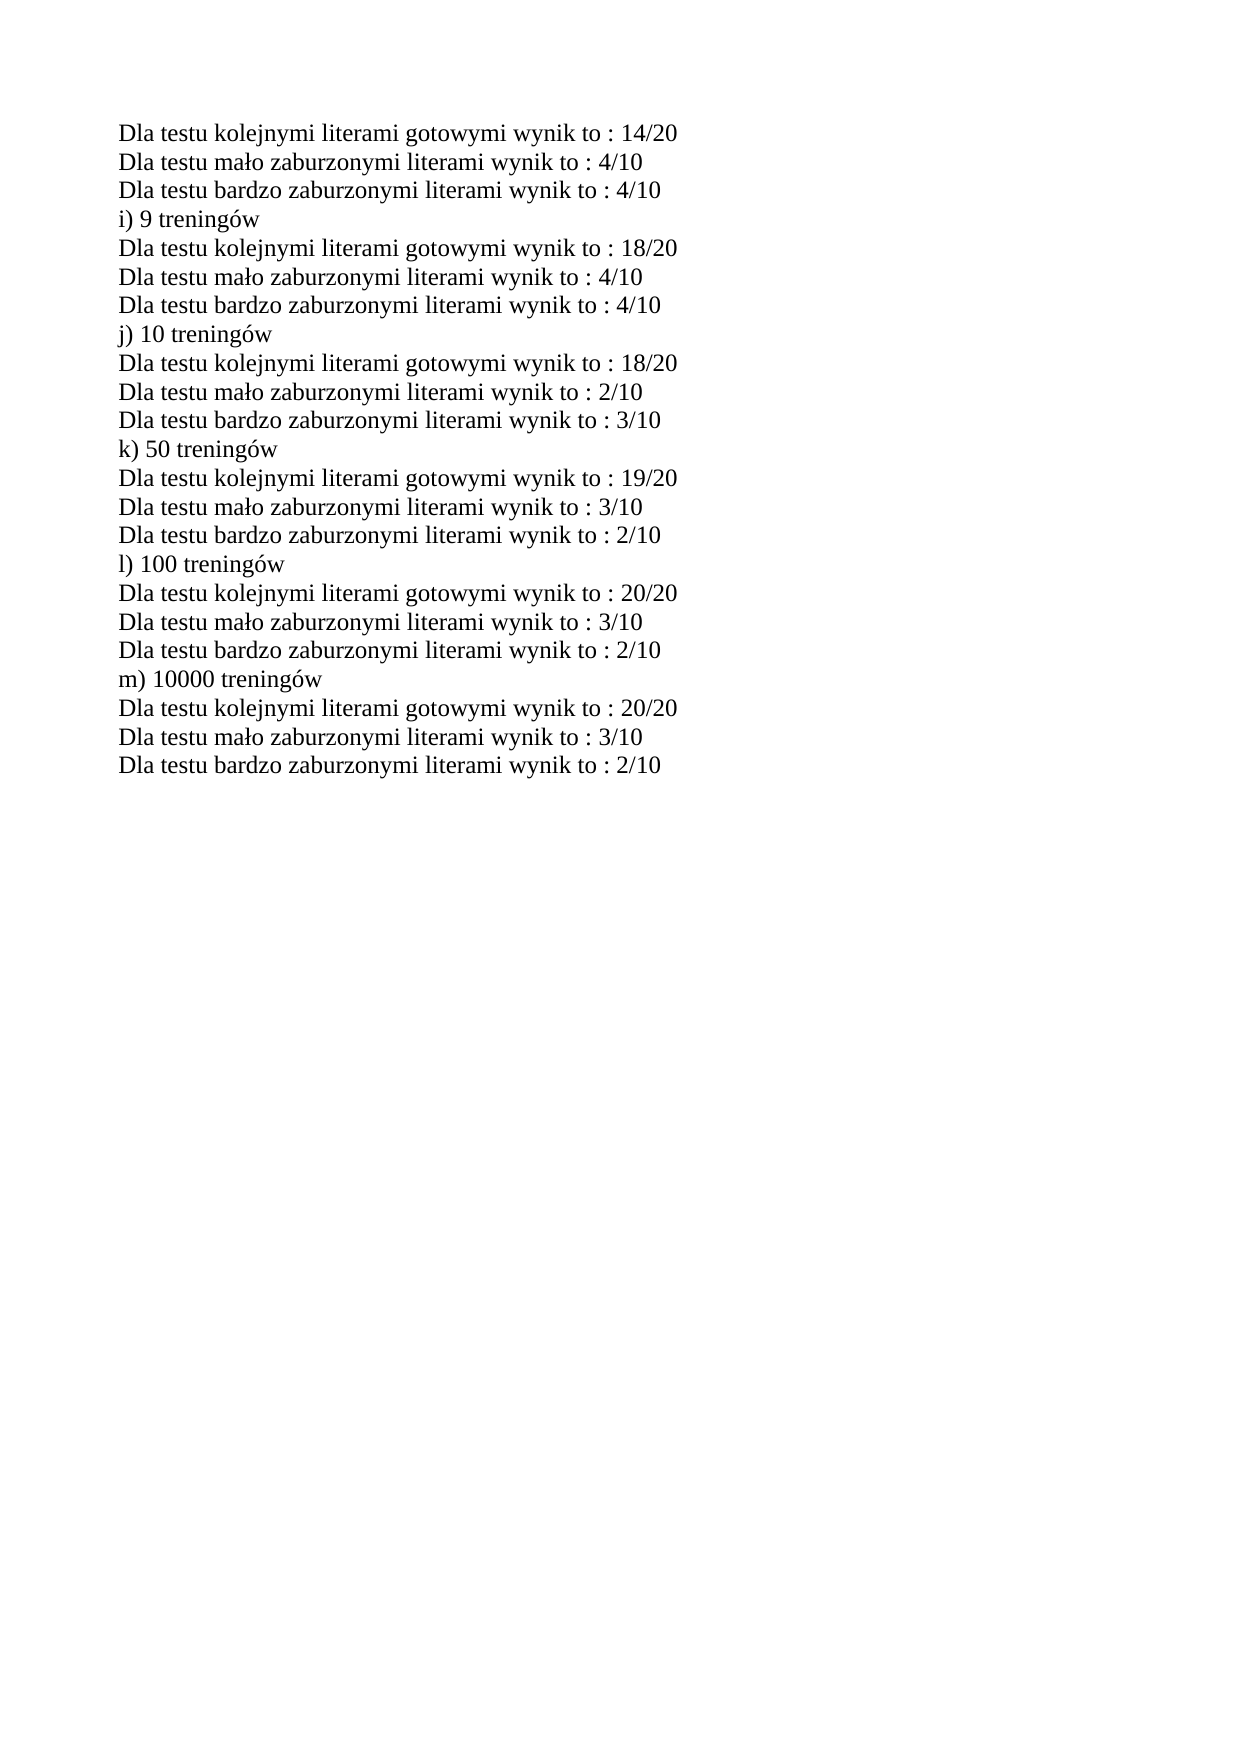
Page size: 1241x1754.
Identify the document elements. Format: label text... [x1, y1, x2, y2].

text Dla testu mało zaburzonymi literami wynik to : 4/10 [118, 262, 1122, 291]
text i) 9 treningów [118, 204, 1122, 233]
text Dla testu mało zaburzonymi literami wynik to : 3/10 [118, 492, 1122, 521]
text Dla testu kolejnymi literami gotowymi wynik to : 18/20 [118, 348, 1122, 377]
text k) 50 treningów [118, 434, 1122, 463]
text Dla testu kolejnymi literami gotowymi wynik to : 19/20 [118, 463, 1122, 492]
text Dla testu bardzo zaburzonymi literami wynik to : 4/10 [118, 291, 1122, 319]
text Dla testu bardzo zaburzonymi literami wynik to : 2/10 [118, 636, 1122, 664]
text Dla testu kolejnymi literami gotowymi wynik to : 20/20 [118, 578, 1122, 607]
text Dla testu bardzo zaburzonymi literami wynik to : 2/10 [118, 521, 1122, 549]
text Dla testu mało zaburzonymi literami wynik to : 4/10 [118, 147, 1122, 176]
text j) 10 treningów [118, 319, 1122, 348]
text Dla testu kolejnymi literami gotowymi wynik to : 20/20 [118, 693, 1122, 722]
text Dla testu mało zaburzonymi literami wynik to : 3/10 [118, 722, 1122, 751]
text Dla testu kolejnymi literami gotowymi wynik to : 14/20 [118, 118, 1122, 147]
text Dla testu bardzo zaburzonymi literami wynik to : 2/10 [118, 751, 1122, 779]
text l) 100 treningów [118, 549, 1122, 578]
text Dla testu kolejnymi literami gotowymi wynik to : 18/20 [118, 233, 1122, 262]
text Dla testu bardzo zaburzonymi literami wynik to : 3/10 [118, 406, 1122, 434]
text Dla testu mało zaburzonymi literami wynik to : 2/10 [118, 377, 1122, 406]
text m) 10000 treningów [118, 664, 1122, 693]
text Dla testu mało zaburzonymi literami wynik to : 3/10 [118, 607, 1122, 636]
text Dla testu bardzo zaburzonymi literami wynik to : 4/10 [118, 176, 1122, 204]
